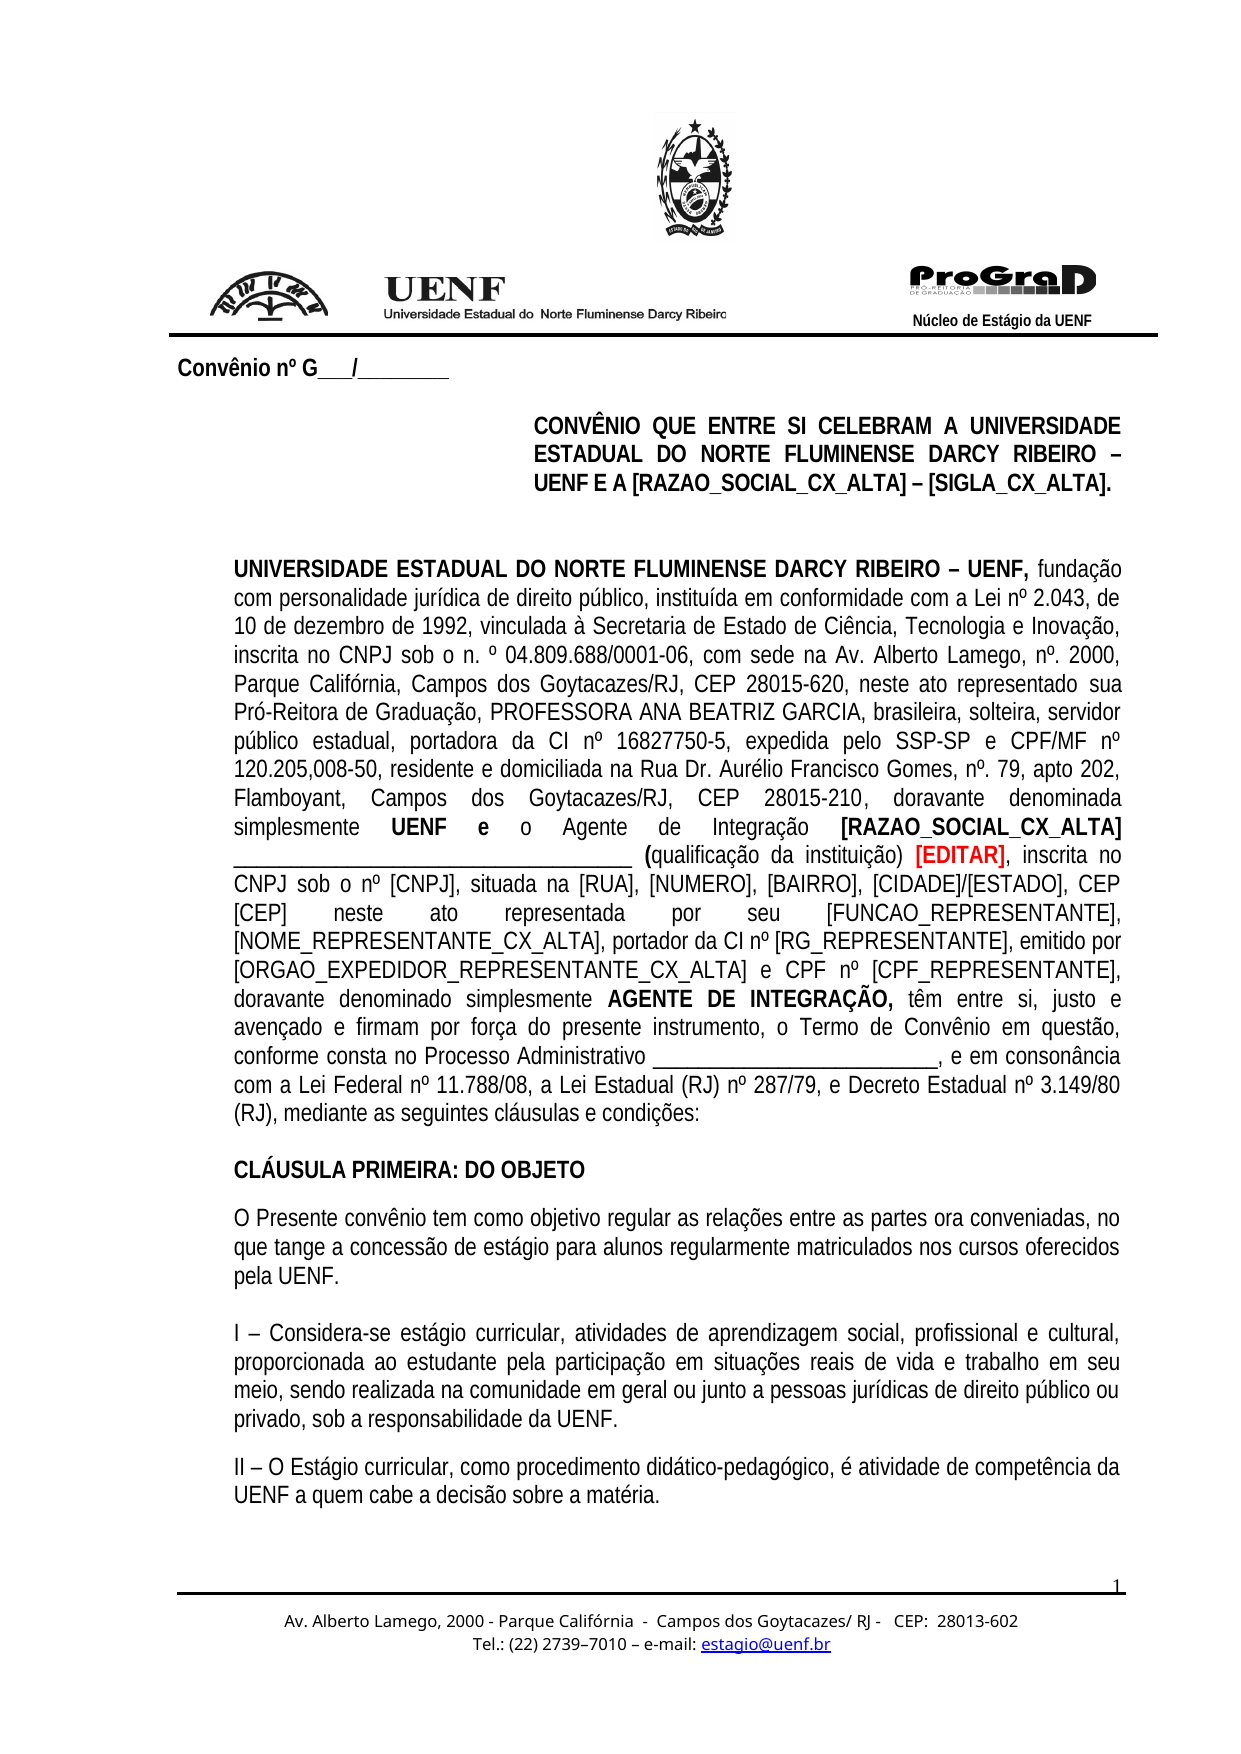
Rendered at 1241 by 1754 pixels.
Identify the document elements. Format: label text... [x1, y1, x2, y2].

text O Presente convênio tem como objetivo regular as relações entre as partes ora conveniadas, no que tange a concessão de estágio para alunos regularmente matriculados nos cursos oferecidos pela UENF. [233, 1203, 1122, 1289]
picture [653, 112, 736, 243]
picture [384, 277, 727, 321]
text UNIVERSIDADE ESTADUAL DO NORTE FLUMINENSE DARCY RIBEIRO – UENF, fundação com personalidade jurídica de direito público, instituída em conformidade com a Lei nº 2.043, de 10 de dezembro de 1992, vinculada à Secretaria de Estado de Ciência, Tecnologia e Inovação, inscrita no CNPJ sob o n. º 04.809.688/0001-06, com sede na Av. Alberto Lamego, nº. 2000, Parque Califórnia, Campos dos Goytacazes/RJ, CEP 28015-620, neste ato representado sua Pró-Reitora de Graduação, PROFESSORA ANA BEATRIZ GARCIA, brasileira, solteira, servidor público estadual, portadora da CI nº 16827750-5, expedida pelo SSP-SP e CPF/MF nº 120.205,008-50, residente e domiciliada na Rua Dr. Aurélio Francisco Gomes, nº. 79, apto 202, Flamboyant, Campos dos Goytacazes/RJ, CEP 28015-210, doravante denominada simplesmente UENF e o Agente de Integração [RAZAO_SOCIAL_CX_ALTA] ___________________________________ (qualificação da instituição) [EDITAR], inscrita no CNPJ sob o nº [CNPJ], situada na [RUA], [NUMERO], [BAIRRO], [CIDADE]/[ESTADO], CEP [CEP] neste ato representada por seu [FUNCAO_REPRESENTANTE], [NOME_REPRESENTANTE_CX_ALTA], portador da CI nº [RG_REPRESENTANTE], emitido por [ORGAO_EXPEDIDOR_REPRESENTANTE_CX_ALTA] e CPF nº [CPF_REPRESENTANTE], doravante denominado simplesmente AGENTE DE INTEGRAÇÃO, têm entre si, justo e avençado e firmam por força do presente instrumento, o Termo de Convênio em questão, conforme consta no Processo Administrativo _________________________, e em consonância com a Lei Federal nº 11.788/08, a Lei Estadual (RJ) nº 287/79, e Decreto Estadual nº 3.149/80 (RJ), mediante as seguintes cláusulas e condições: [233, 554, 1122, 1127]
text II – O Estágio curricular, como procedimento didático-pedagógico, é atividade de competência da UENF a quem cabe a decisão sobre a matéria. [233, 1452, 1122, 1509]
text Convênio nº G___/________ [177, 353, 1122, 382]
text CLÁUSULA PRIMEIRA: DO OBJETO [233, 1156, 1122, 1184]
picture [209, 271, 328, 321]
text I – Considera-se estágio curricular, atividades de aprendizagem social, profissional e cultural, proporcionada ao estudante pela participação em situações reais de vida e trabalho em seu meio, sendo realizada na comunidade em geral ou junto a pessoas jurídicas de direito público ou privado, sob a responsabilidade da UENF. [233, 1318, 1122, 1432]
text CONVÊNIO QUE ENTRE SI CELEBRAM A UNIVERSIDADE ESTADUAL DO NORTE FLUMINENSE DARCY RIBEIRO – UENF E A [RAZAO_SOCIAL_CX_ALTA] – [SIGLA_CX_ALTA]. [533, 411, 1122, 497]
